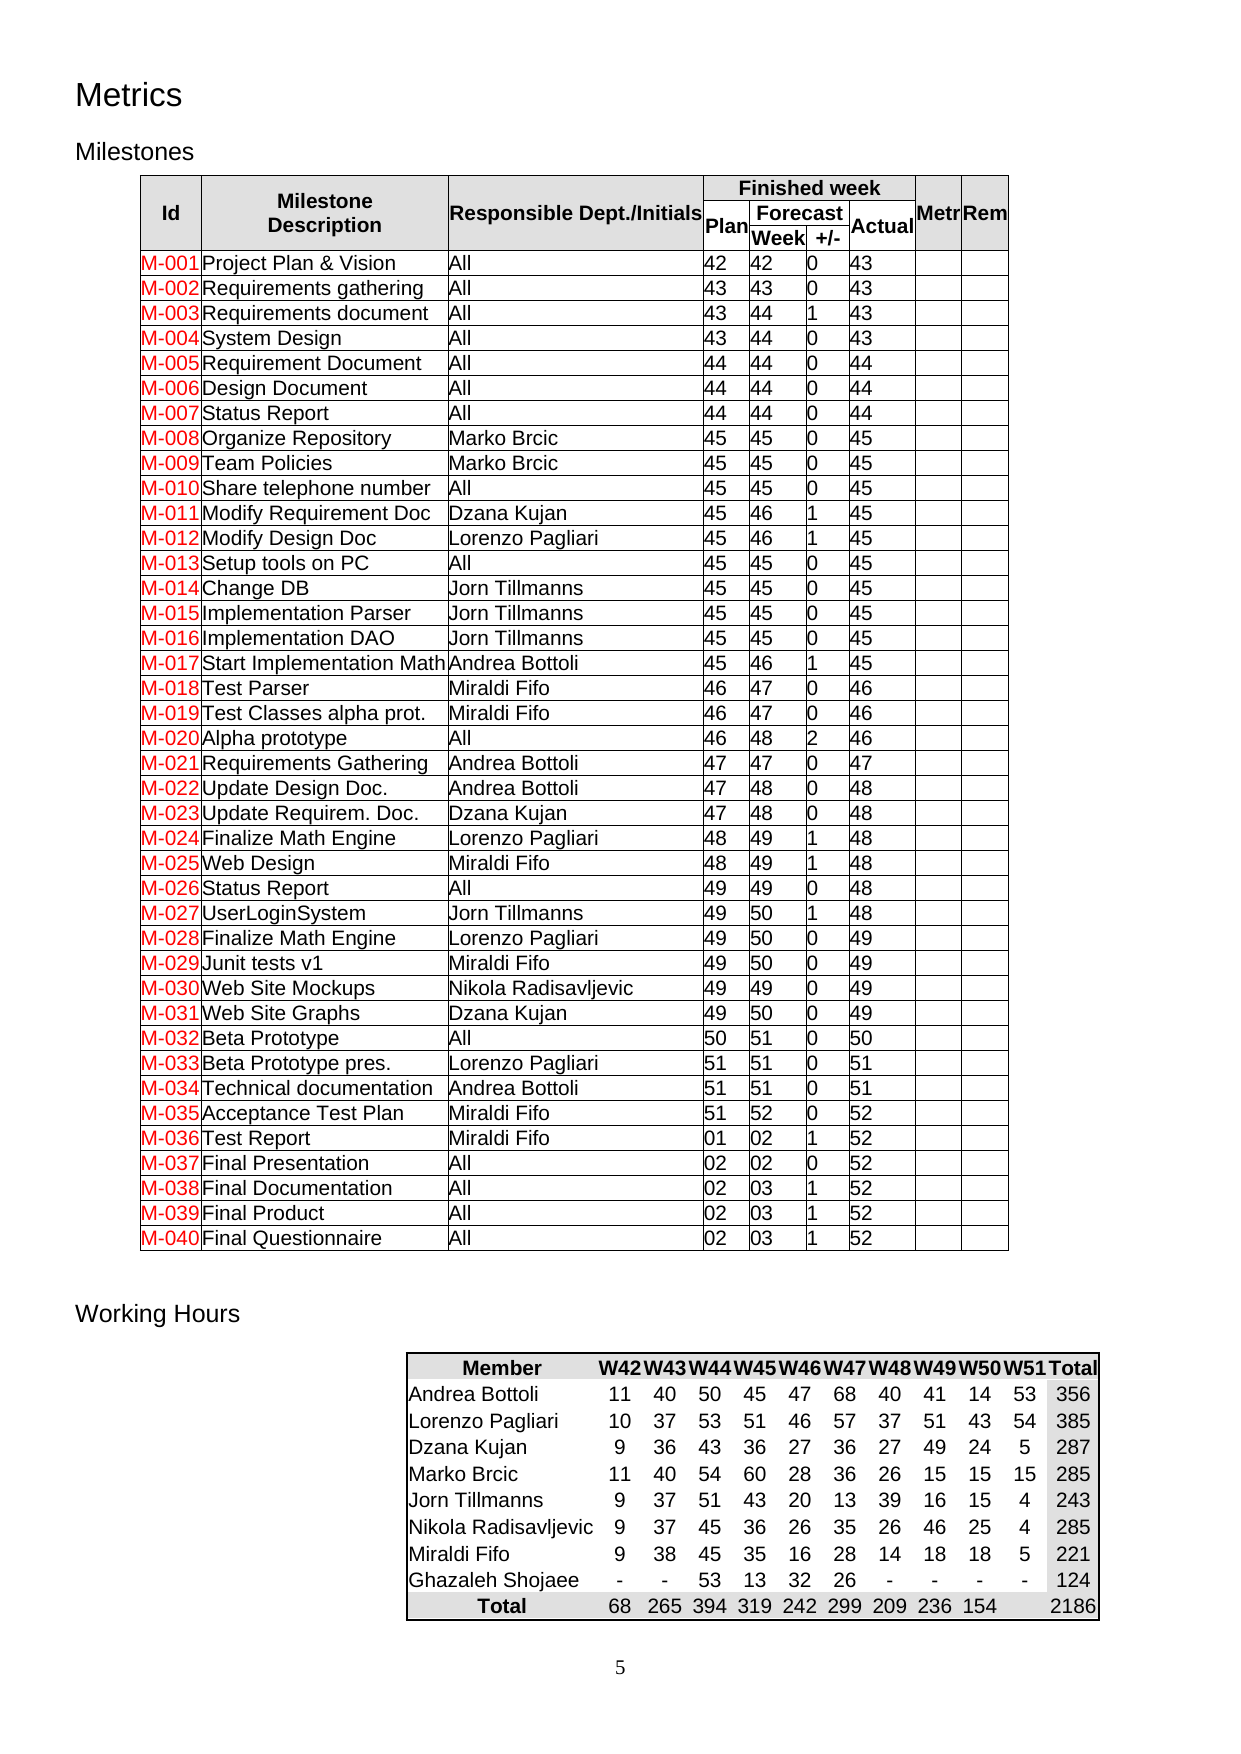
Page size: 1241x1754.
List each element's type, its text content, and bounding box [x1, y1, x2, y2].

table_cell - [597, 1565, 642, 1592]
table_cell 0 [807, 351, 849, 375]
table_cell M-020 [141, 726, 201, 750]
table_cell 45 [750, 626, 806, 650]
table_cell 46 [750, 501, 806, 525]
table_cell All [449, 401, 703, 425]
table_cell 356 [1047, 1380, 1098, 1406]
table_cell 42 [704, 251, 749, 275]
table_cell - [957, 1565, 1002, 1592]
table_cell Ghazaleh Shojaee [408, 1565, 597, 1592]
table_cell M-009 [141, 451, 201, 475]
table_cell 0 [807, 476, 849, 500]
table_cell Web Design [202, 851, 448, 875]
table_cell [962, 701, 1008, 725]
table_cell 48 [850, 826, 915, 850]
table_cell 44 [750, 301, 806, 325]
table_header Milestone Description [202, 176, 448, 250]
table_cell 52 [850, 1226, 915, 1250]
table_cell [962, 251, 1008, 275]
table_cell M-023 [141, 801, 201, 825]
table_cell 26 [777, 1512, 822, 1539]
table_cell 0 [807, 276, 849, 300]
table_cell All [449, 1226, 703, 1250]
table_cell M-029 [141, 951, 201, 975]
table_cell Beta Prototype pres. [202, 1051, 448, 1075]
table_cell 49 [704, 976, 749, 1000]
table_cell 0 [807, 1151, 849, 1175]
table_header W45 [732, 1354, 777, 1379]
table_cell 45 [850, 551, 915, 575]
table_cell [916, 326, 961, 350]
table_cell Dzana Kujan [408, 1433, 597, 1459]
table_cell 46 [704, 701, 749, 725]
table_cell 0 [807, 701, 849, 725]
table_cell 51 [704, 1051, 749, 1075]
table_cell 0 [807, 1101, 849, 1125]
table_cell [916, 976, 961, 1000]
table_cell 50 [687, 1380, 732, 1406]
table_header W43 [642, 1354, 687, 1379]
table_cell 47 [750, 676, 806, 700]
table_cell 49 [850, 1001, 915, 1025]
table_cell All [449, 351, 703, 375]
table_cell 5 [1002, 1539, 1047, 1565]
table_cell 28 [777, 1459, 822, 1486]
table_cell 37 [642, 1406, 687, 1433]
table_cell Test Report [202, 1126, 448, 1150]
table_cell 39 [867, 1486, 912, 1512]
table_cell 53 [1002, 1380, 1047, 1406]
table_cell Nikola Radisavljevic [449, 976, 703, 1000]
table_cell 49 [750, 976, 806, 1000]
table_header Metr [916, 176, 961, 250]
table_cell 44 [704, 376, 749, 400]
table_cell Week [750, 226, 806, 250]
table_cell 49 [850, 951, 915, 975]
table_cell 45 [850, 601, 915, 625]
table_cell 1 [807, 301, 849, 325]
table_cell 43 [704, 301, 749, 325]
table_cell Modify Requirement Doc [202, 501, 448, 525]
table_cell M-040 [141, 1226, 201, 1250]
table_cell [916, 1226, 961, 1250]
table_cell Implementation DAO [202, 626, 448, 650]
table_cell Final Documentation [202, 1176, 448, 1200]
table_cell 02 [704, 1226, 749, 1250]
table_cell [962, 1001, 1008, 1025]
table_cell M-014 [141, 576, 201, 600]
table_header Responsible Dept./Initials [449, 176, 703, 250]
table_cell 03 [750, 1201, 806, 1225]
table_cell 0 [807, 601, 849, 625]
table_cell 45 [704, 476, 749, 500]
table_cell Plan [704, 201, 749, 250]
table_header W51 [1002, 1354, 1047, 1379]
table_cell 44 [850, 351, 915, 375]
table_cell Marko Brcic [449, 451, 703, 475]
table_cell 48 [750, 726, 806, 750]
table_cell [962, 526, 1008, 550]
table_cell 0 [807, 451, 849, 475]
table_cell 45 [850, 451, 915, 475]
table_cell 13 [732, 1565, 777, 1592]
table_cell 16 [777, 1539, 822, 1565]
table_cell [916, 551, 961, 575]
table_cell Test Classes alpha prot. [202, 701, 448, 725]
table_cell M-003 [141, 301, 201, 325]
table_cell 41 [912, 1380, 957, 1406]
table_cell [916, 651, 961, 675]
table_cell [916, 276, 961, 300]
table_cell 26 [867, 1512, 912, 1539]
table_cell 46 [850, 701, 915, 725]
table_cell 37 [642, 1486, 687, 1512]
table_cell 47 [704, 751, 749, 775]
table_cell 02 [750, 1151, 806, 1175]
table_cell M-027 [141, 901, 201, 925]
table_cell Jorn Tillmanns [449, 901, 703, 925]
table_cell 49 [912, 1433, 957, 1459]
table_cell 40 [642, 1459, 687, 1486]
table_cell M-037 [141, 1151, 201, 1175]
table_cell [916, 776, 961, 800]
table_cell 5 [1002, 1433, 1047, 1459]
table_cell - [867, 1565, 912, 1592]
table_cell M-026 [141, 876, 201, 900]
table_cell 32 [777, 1565, 822, 1592]
table_cell [962, 376, 1008, 400]
table_header Rem [962, 176, 1008, 250]
table_cell 285 [1047, 1512, 1098, 1539]
table_cell [962, 951, 1008, 975]
table_cell 49 [704, 926, 749, 950]
table_cell Miraldi Fifo [449, 1126, 703, 1150]
table_cell 46 [750, 526, 806, 550]
table_cell 45 [704, 501, 749, 525]
table_cell Organize Repository [202, 426, 448, 450]
table_cell [962, 601, 1008, 625]
table_cell M-036 [141, 1126, 201, 1150]
table_header W44 [687, 1354, 732, 1379]
table_cell M-007 [141, 401, 201, 425]
table_cell 49 [704, 876, 749, 900]
table_cell All [449, 326, 703, 350]
table_cell 54 [1002, 1406, 1047, 1433]
table_cell 0 [807, 776, 849, 800]
table_cell Junit tests v1 [202, 951, 448, 975]
table_cell 394 [687, 1592, 732, 1618]
table_cell [916, 701, 961, 725]
table_cell 13 [822, 1486, 867, 1512]
table_cell 14 [957, 1380, 1002, 1406]
table_cell Update Requirem. Doc. [202, 801, 448, 825]
table_cell 0 [807, 976, 849, 1000]
table_cell 26 [822, 1565, 867, 1592]
table_cell Finalize Math Engine [202, 826, 448, 850]
table_cell [916, 801, 961, 825]
table_cell Web Site Mockups [202, 976, 448, 1000]
table_cell Requirements document [202, 301, 448, 325]
table_cell 1 [807, 501, 849, 525]
table_cell 49 [850, 976, 915, 1000]
table_cell 9 [597, 1512, 642, 1539]
table_cell [916, 1176, 961, 1200]
table_cell 385 [1047, 1406, 1098, 1433]
table_cell Update Design Doc. [202, 776, 448, 800]
table_cell 44 [750, 376, 806, 400]
table_cell [962, 926, 1008, 950]
table_cell 209 [867, 1592, 912, 1618]
table_cell 0 [807, 676, 849, 700]
table_header Finished week [704, 176, 915, 200]
table_cell M-030 [141, 976, 201, 1000]
table_cell 1 [807, 651, 849, 675]
table_cell 44 [850, 401, 915, 425]
table_cell M-018 [141, 676, 201, 700]
table_cell 45 [850, 651, 915, 675]
table_cell [916, 676, 961, 700]
table_cell 25 [957, 1512, 1002, 1539]
table_cell 236 [912, 1592, 957, 1618]
table_cell [962, 1101, 1008, 1125]
table_cell Beta Prototype [202, 1026, 448, 1050]
table_cell Miraldi Fifo [408, 1539, 597, 1565]
table_cell [916, 576, 961, 600]
table_cell 60 [732, 1459, 777, 1486]
table_cell All [449, 726, 703, 750]
table_cell 45 [687, 1512, 732, 1539]
table_cell 299 [822, 1592, 867, 1618]
table_cell Dzana Kujan [449, 1001, 703, 1025]
table_cell Technical documentation [202, 1076, 448, 1100]
table_cell 68 [822, 1380, 867, 1406]
table_cell Implementation Parser [202, 601, 448, 625]
table_cell [962, 851, 1008, 875]
table_cell Web Site Graphs [202, 1001, 448, 1025]
table_cell Jorn Tillmanns [449, 601, 703, 625]
table_cell 45 [704, 626, 749, 650]
table_cell 47 [750, 701, 806, 725]
table_cell 35 [822, 1512, 867, 1539]
table_cell Start Implementation Math [202, 651, 448, 675]
table_cell All [449, 551, 703, 575]
table_cell Actual [850, 201, 915, 250]
table_cell [916, 426, 961, 450]
table_cell 9 [597, 1539, 642, 1565]
table_cell [916, 501, 961, 525]
table_cell 45 [704, 601, 749, 625]
table_cell [962, 751, 1008, 775]
table_cell Share telephone number [202, 476, 448, 500]
table_cell 02 [750, 1126, 806, 1150]
table_cell 1 [807, 526, 849, 550]
table_cell M-015 [141, 601, 201, 625]
table_cell [916, 251, 961, 275]
table_cell 16 [912, 1486, 957, 1512]
table_cell 0 [807, 1026, 849, 1050]
table_cell All [449, 251, 703, 275]
table_cell [962, 351, 1008, 375]
table_cell 45 [687, 1539, 732, 1565]
table_cell 51 [750, 1051, 806, 1075]
table_cell 48 [850, 776, 915, 800]
table_cell 46 [777, 1406, 822, 1433]
table_cell 48 [850, 851, 915, 875]
table_cell [962, 426, 1008, 450]
table_cell 02 [704, 1201, 749, 1225]
table_cell 52 [850, 1126, 915, 1150]
table_cell [916, 476, 961, 500]
table_cell M-033 [141, 1051, 201, 1075]
table_cell 43 [704, 326, 749, 350]
table_cell 26 [867, 1459, 912, 1486]
table_cell [962, 401, 1008, 425]
table_cell Test Parser [202, 676, 448, 700]
table_cell UserLoginSystem [202, 901, 448, 925]
table_cell 221 [1047, 1539, 1098, 1565]
table_cell Final Questionnaire [202, 1226, 448, 1250]
table_cell 9 [597, 1433, 642, 1459]
table_cell Status Report [202, 401, 448, 425]
table_header W46 [777, 1354, 822, 1379]
table_cell 49 [704, 951, 749, 975]
table_cell Andrea Bottoli [408, 1380, 597, 1406]
table_cell 51 [850, 1051, 915, 1075]
table_cell - [912, 1565, 957, 1592]
table_cell 50 [750, 926, 806, 950]
table_cell 48 [850, 876, 915, 900]
table_cell 11 [597, 1459, 642, 1486]
table_cell M-008 [141, 426, 201, 450]
table_cell Requirements Gathering [202, 751, 448, 775]
table_cell 285 [1047, 1459, 1098, 1486]
table_cell 242 [777, 1592, 822, 1618]
table_cell M-013 [141, 551, 201, 575]
table_cell 46 [912, 1512, 957, 1539]
table_cell 45 [750, 601, 806, 625]
table_cell Nikola Radisavljevic [408, 1512, 597, 1539]
table_cell [916, 601, 961, 625]
table_cell 03 [750, 1226, 806, 1250]
table_cell [916, 1051, 961, 1075]
table_cell 49 [704, 901, 749, 925]
table_cell All [449, 476, 703, 500]
table_cell 50 [750, 1001, 806, 1025]
table_cell 36 [642, 1433, 687, 1459]
table_cell [916, 926, 961, 950]
table_cell 1 [807, 1176, 849, 1200]
table_cell 10 [597, 1406, 642, 1433]
table_cell 48 [850, 801, 915, 825]
table_cell 45 [704, 451, 749, 475]
table_cell 46 [750, 651, 806, 675]
table_cell 43 [750, 276, 806, 300]
table_cell 15 [1002, 1459, 1047, 1486]
table_cell 24 [957, 1433, 1002, 1459]
table_cell Finalize Math Engine [202, 926, 448, 950]
table_cell 40 [642, 1380, 687, 1406]
table_cell 47 [850, 751, 915, 775]
table_cell 0 [807, 376, 849, 400]
table_cell Lorenzo Pagliari [449, 926, 703, 950]
table_cell [962, 326, 1008, 350]
table_cell 40 [867, 1380, 912, 1406]
table_cell [962, 901, 1008, 925]
table_cell [962, 801, 1008, 825]
table_cell M-004 [141, 326, 201, 350]
table_cell [962, 476, 1008, 500]
table_cell 243 [1047, 1486, 1098, 1512]
table_cell 50 [750, 901, 806, 925]
table_cell [916, 901, 961, 925]
table_cell Setup tools on PC [202, 551, 448, 575]
table_cell All [449, 376, 703, 400]
table_cell 0 [807, 1001, 849, 1025]
table_cell All [449, 276, 703, 300]
table_cell [916, 1126, 961, 1150]
table_cell 287 [1047, 1433, 1098, 1459]
table_cell [916, 301, 961, 325]
table_cell All [449, 1176, 703, 1200]
table_cell [962, 1026, 1008, 1050]
table_cell 46 [704, 726, 749, 750]
table_cell 0 [807, 576, 849, 600]
table_cell M-006 [141, 376, 201, 400]
table_cell All [449, 1026, 703, 1050]
table_cell 154 [957, 1592, 1002, 1618]
table_cell 28 [822, 1539, 867, 1565]
table_cell 52 [750, 1101, 806, 1125]
table_cell 43 [957, 1406, 1002, 1433]
table_cell 0 [807, 251, 849, 275]
table_cell Forecast [750, 201, 849, 225]
table_cell 0 [807, 426, 849, 450]
table_cell M-028 [141, 926, 201, 950]
table_cell Miraldi Fifo [449, 701, 703, 725]
text Working Hours [75, 1299, 1165, 1328]
table_cell 45 [750, 426, 806, 450]
table_cell 48 [850, 901, 915, 925]
table_cell [916, 851, 961, 875]
subtitle Metrics [75, 75, 1165, 113]
table_cell 2186 [1047, 1592, 1098, 1618]
table_cell [962, 276, 1008, 300]
table_cell Lorenzo Pagliari [408, 1406, 597, 1433]
table_cell 14 [867, 1539, 912, 1565]
table_cell 15 [957, 1459, 1002, 1486]
table_cell M-019 [141, 701, 201, 725]
table_cell 52 [850, 1176, 915, 1200]
table_cell [916, 1001, 961, 1025]
table_cell 44 [750, 351, 806, 375]
table_cell 45 [750, 551, 806, 575]
table_cell 49 [750, 851, 806, 875]
table_cell 46 [850, 676, 915, 700]
table_cell M-012 [141, 526, 201, 550]
table_cell [962, 451, 1008, 475]
table_cell 45 [704, 426, 749, 450]
table_cell +/- [807, 226, 849, 250]
table_cell [962, 1201, 1008, 1225]
table_cell [962, 301, 1008, 325]
table_cell 49 [850, 926, 915, 950]
table_cell Miraldi Fifo [449, 676, 703, 700]
table_cell - [1002, 1565, 1047, 1592]
table_cell 1 [807, 826, 849, 850]
table_cell [962, 1076, 1008, 1100]
table_cell 48 [750, 801, 806, 825]
table_header W47 [822, 1354, 867, 1379]
table_cell Requirement Document [202, 351, 448, 375]
table_cell 36 [822, 1459, 867, 1486]
table_cell 03 [750, 1176, 806, 1200]
table_cell Jorn Tillmanns [408, 1486, 597, 1512]
table_cell 51 [732, 1406, 777, 1433]
table_cell Project Plan & Vision [202, 251, 448, 275]
table_cell M-025 [141, 851, 201, 875]
table_cell [962, 1226, 1008, 1250]
table_cell 47 [704, 801, 749, 825]
table_cell Acceptance Test Plan [202, 1101, 448, 1125]
table_cell 0 [807, 801, 849, 825]
table_cell Marko Brcic [408, 1459, 597, 1486]
table_cell 51 [850, 1076, 915, 1100]
table_cell 37 [867, 1406, 912, 1433]
table_cell 4 [1002, 1512, 1047, 1539]
table_cell 49 [704, 1001, 749, 1025]
table_header W48 [867, 1354, 912, 1379]
table_cell M-005 [141, 351, 201, 375]
table_cell 68 [597, 1592, 642, 1618]
table_cell [962, 976, 1008, 1000]
table_cell M-010 [141, 476, 201, 500]
table_cell M-001 [141, 251, 201, 275]
table_cell - [642, 1565, 687, 1592]
table_cell 0 [807, 326, 849, 350]
table_cell 43 [704, 276, 749, 300]
table_cell M-011 [141, 501, 201, 525]
table_cell 48 [750, 776, 806, 800]
table_cell 18 [912, 1539, 957, 1565]
table_cell 45 [850, 426, 915, 450]
table_cell 15 [912, 1459, 957, 1486]
table_cell [916, 1076, 961, 1100]
table_cell 57 [822, 1406, 867, 1433]
table_cell 2 [807, 726, 849, 750]
table_cell 50 [704, 1026, 749, 1050]
table_cell [916, 1101, 961, 1125]
table_cell M-024 [141, 826, 201, 850]
table_cell Change DB [202, 576, 448, 600]
table_cell 27 [777, 1433, 822, 1459]
table_cell All [449, 301, 703, 325]
table_cell Modify Design Doc [202, 526, 448, 550]
table_cell Status Report [202, 876, 448, 900]
table_cell 36 [822, 1433, 867, 1459]
table_header W50 [957, 1354, 1002, 1379]
table_cell 45 [704, 551, 749, 575]
table_cell 46 [704, 676, 749, 700]
table_cell [962, 1126, 1008, 1150]
table_cell [962, 776, 1008, 800]
table_cell System Design [202, 326, 448, 350]
table_cell All [449, 876, 703, 900]
table_cell M-034 [141, 1076, 201, 1100]
table_cell Miraldi Fifo [449, 951, 703, 975]
table_cell 53 [687, 1406, 732, 1433]
table_cell 265 [642, 1592, 687, 1618]
table_cell 124 [1047, 1565, 1098, 1592]
table_cell 1 [807, 851, 849, 875]
table_cell 42 [750, 251, 806, 275]
table_cell 50 [750, 951, 806, 975]
table_cell [962, 1151, 1008, 1175]
table_cell 37 [642, 1512, 687, 1539]
table_cell 51 [704, 1076, 749, 1100]
table_cell 48 [704, 826, 749, 850]
table_cell 02 [704, 1176, 749, 1200]
table_cell [962, 501, 1008, 525]
table_cell 53 [687, 1565, 732, 1592]
table_header W42 [597, 1354, 642, 1379]
table_cell Jorn Tillmanns [449, 626, 703, 650]
table_cell 52 [850, 1201, 915, 1225]
table_cell Andrea Bottoli [449, 751, 703, 775]
table_cell Andrea Bottoli [449, 1076, 703, 1100]
table_cell 51 [912, 1406, 957, 1433]
table_cell [916, 351, 961, 375]
table_header W49 [912, 1354, 957, 1379]
table_cell [916, 451, 961, 475]
table_cell [916, 526, 961, 550]
table_cell M-021 [141, 751, 201, 775]
table_cell [962, 1051, 1008, 1075]
table_cell 52 [850, 1151, 915, 1175]
table_cell Lorenzo Pagliari [449, 826, 703, 850]
table_cell M-016 [141, 626, 201, 650]
table_cell 15 [957, 1486, 1002, 1512]
table_cell 45 [850, 626, 915, 650]
table_cell 0 [807, 551, 849, 575]
table_cell [916, 876, 961, 900]
table_cell 9 [597, 1486, 642, 1512]
table_cell 44 [850, 376, 915, 400]
table_cell 47 [777, 1380, 822, 1406]
table_cell Miraldi Fifo [449, 851, 703, 875]
table_cell 0 [807, 626, 849, 650]
table_cell 46 [850, 726, 915, 750]
table_cell 45 [750, 576, 806, 600]
table_cell 54 [687, 1459, 732, 1486]
table_cell 36 [732, 1512, 777, 1539]
table_cell 1 [807, 1126, 849, 1150]
table_cell Dzana Kujan [449, 501, 703, 525]
table_cell 51 [750, 1076, 806, 1100]
table_cell [962, 651, 1008, 675]
table_cell Andrea Bottoli [449, 651, 703, 675]
table_cell 35 [732, 1539, 777, 1565]
table_cell Requirements gathering [202, 276, 448, 300]
table_cell All [449, 1201, 703, 1225]
table_cell 51 [704, 1101, 749, 1125]
table_cell 45 [850, 576, 915, 600]
text Milestones [75, 137, 1165, 166]
table_cell [916, 726, 961, 750]
table_cell 51 [750, 1026, 806, 1050]
table_cell M-032 [141, 1026, 201, 1050]
table_cell [916, 401, 961, 425]
table_cell 45 [850, 476, 915, 500]
table_cell M-039 [141, 1201, 201, 1225]
table_cell Total [408, 1592, 597, 1618]
table_cell 38 [642, 1539, 687, 1565]
table_cell [916, 751, 961, 775]
table_cell Andrea Bottoli [449, 776, 703, 800]
table_cell Lorenzo Pagliari [449, 1051, 703, 1075]
table_cell 45 [750, 451, 806, 475]
table_cell 50 [850, 1026, 915, 1050]
table_cell M-031 [141, 1001, 201, 1025]
table_cell [962, 726, 1008, 750]
table_cell [962, 551, 1008, 575]
table_cell 52 [850, 1101, 915, 1125]
table_cell M-022 [141, 776, 201, 800]
table_cell All [449, 1151, 703, 1175]
table_cell 47 [704, 776, 749, 800]
table_cell 0 [807, 1051, 849, 1075]
table_cell [916, 1026, 961, 1050]
table_cell 43 [850, 251, 915, 275]
table_cell 51 [687, 1486, 732, 1512]
table_cell 45 [704, 576, 749, 600]
table_cell M-035 [141, 1101, 201, 1125]
table_cell Miraldi Fifo [449, 1101, 703, 1125]
table_cell Team Policies [202, 451, 448, 475]
table_cell [916, 1151, 961, 1175]
table_cell [916, 626, 961, 650]
table_cell 20 [777, 1486, 822, 1512]
table_cell [916, 376, 961, 400]
table_cell Lorenzo Pagliari [449, 526, 703, 550]
table_cell Alpha prototype [202, 726, 448, 750]
table_cell 45 [850, 501, 915, 525]
table_cell 44 [704, 351, 749, 375]
table_cell [962, 576, 1008, 600]
table_cell 45 [750, 476, 806, 500]
table_cell 02 [704, 1151, 749, 1175]
table_cell 0 [807, 876, 849, 900]
table_cell 48 [704, 851, 749, 875]
table_cell Marko Brcic [449, 426, 703, 450]
table_cell 18 [957, 1539, 1002, 1565]
table_cell [962, 1176, 1008, 1200]
table_cell 27 [867, 1433, 912, 1459]
table_header Total [1047, 1354, 1098, 1379]
table_cell 45 [704, 526, 749, 550]
table_cell [962, 676, 1008, 700]
table_header Id [141, 176, 201, 250]
table_cell 43 [732, 1486, 777, 1512]
table_cell 36 [732, 1433, 777, 1459]
table_cell [962, 876, 1008, 900]
table_cell [962, 626, 1008, 650]
table_cell Final Presentation [202, 1151, 448, 1175]
table_cell 1 [807, 1226, 849, 1250]
table_header Member [408, 1354, 597, 1379]
table_cell 1 [807, 1201, 849, 1225]
table_cell [916, 1201, 961, 1225]
table_cell 43 [687, 1433, 732, 1459]
table_cell M-017 [141, 651, 201, 675]
table_cell 44 [750, 401, 806, 425]
table_cell [962, 826, 1008, 850]
table_cell 43 [850, 301, 915, 325]
table_cell 4 [1002, 1486, 1047, 1512]
table_cell 44 [750, 326, 806, 350]
table_cell 49 [750, 876, 806, 900]
table_cell 0 [807, 1076, 849, 1100]
table_cell 45 [732, 1380, 777, 1406]
table_cell 0 [807, 751, 849, 775]
table_cell Final Product [202, 1201, 448, 1225]
table_cell Design Document [202, 376, 448, 400]
table_cell Dzana Kujan [449, 801, 703, 825]
table_cell 45 [850, 526, 915, 550]
table_cell 47 [750, 751, 806, 775]
table_cell 0 [807, 401, 849, 425]
table_cell 43 [850, 276, 915, 300]
table_cell 1 [807, 901, 849, 925]
table_cell 45 [704, 651, 749, 675]
table_cell 0 [807, 951, 849, 975]
table_cell [916, 951, 961, 975]
table_cell 43 [850, 326, 915, 350]
table_cell [1002, 1592, 1047, 1618]
table_cell Jorn Tillmanns [449, 576, 703, 600]
table_cell M-038 [141, 1176, 201, 1200]
table_cell 0 [807, 926, 849, 950]
table_cell M-002 [141, 276, 201, 300]
table_cell 11 [597, 1380, 642, 1406]
table_cell 319 [732, 1592, 777, 1618]
table_cell 49 [750, 826, 806, 850]
table_cell 01 [704, 1126, 749, 1150]
table_cell [916, 826, 961, 850]
table_cell 44 [704, 401, 749, 425]
